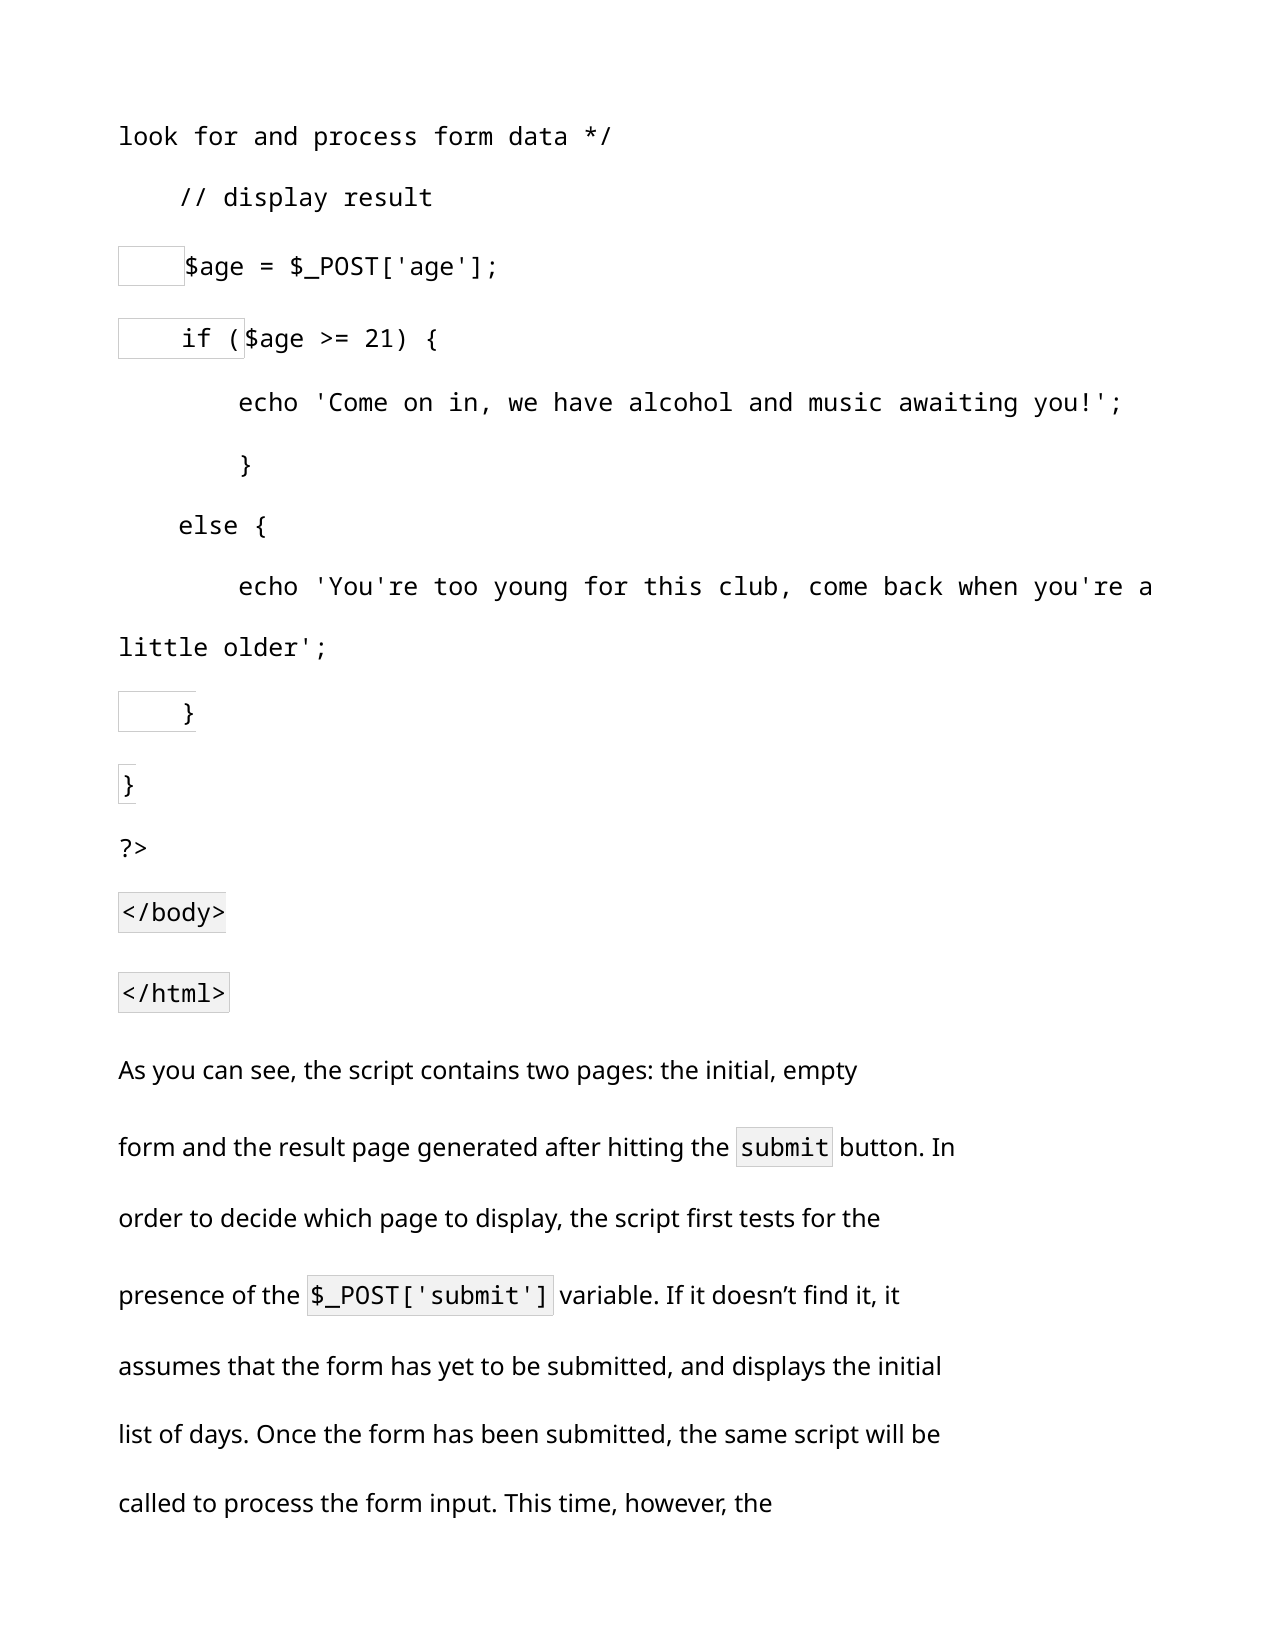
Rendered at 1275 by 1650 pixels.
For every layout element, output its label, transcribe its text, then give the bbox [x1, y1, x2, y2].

text if ($age >= 21) { echo 'Come on in, we have alcohol and music awaiting you!'; } else { echo 'You're too young for this club, come back when you're a little older'; [118, 318, 1157, 664]
text As you can see, the script contains two pages: the initial, empty form and the result page generated after hitting the submit button. In order to decide which page to display, the script first tests for the presence of the $_POST['submit'] variable. If it doesn’t find it, it assumes that the form has yet to be submitted, and displays the initial list of days. Once the form has been submitted, the same script will be called to process the form input. This time, however, the [118, 1052, 1157, 1519]
text } } ?> [118, 691, 1157, 865]
text </body> </html> [118, 892, 1157, 1012]
text - look for and process form data */ // display result $age = $_POST['age']; [118, 118, 1157, 286]
